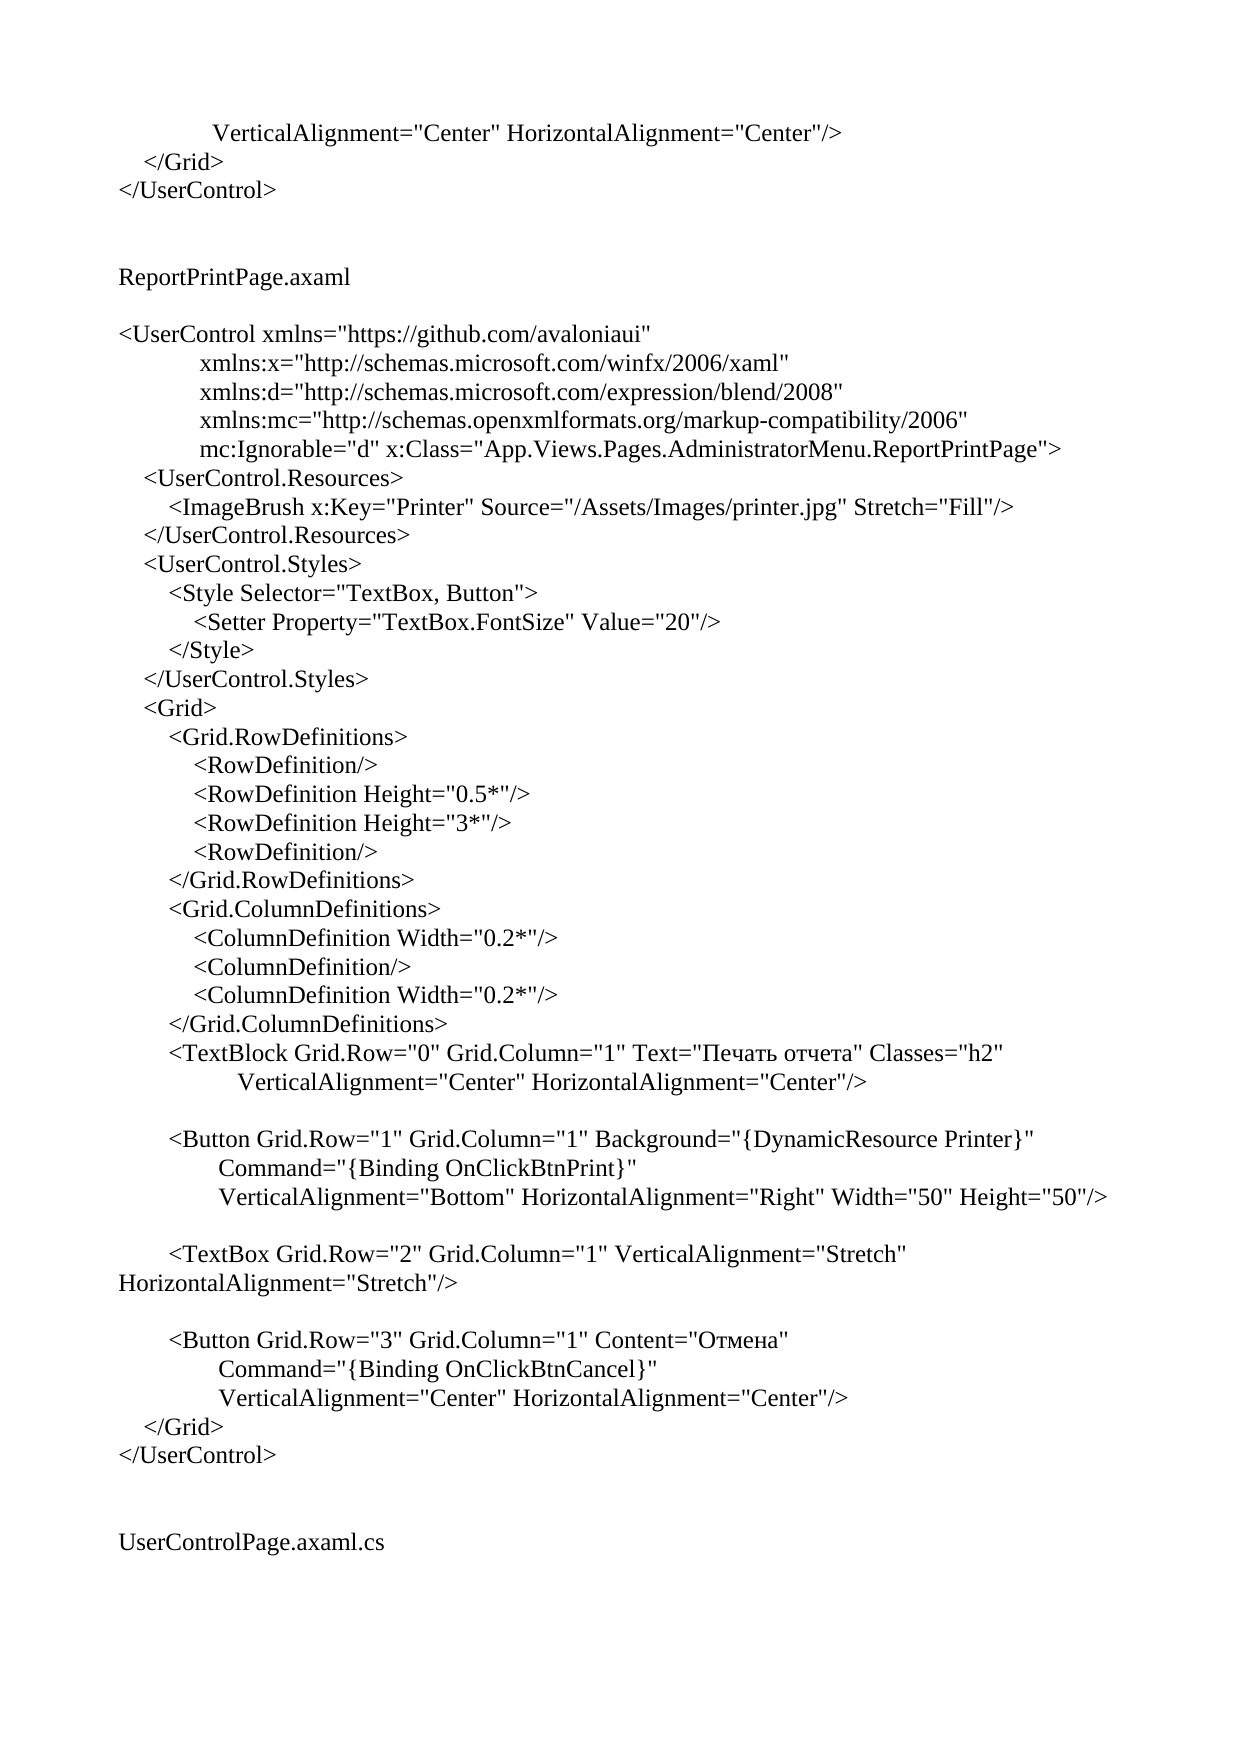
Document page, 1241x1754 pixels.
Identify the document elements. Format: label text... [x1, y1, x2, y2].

subtitle <UserControl xmlns="https://github.com/avaloniaui" xmlns:x="http://schemas.microsoft.com/winfx/2006/xaml" xmlns:d="http://schemas.microsoft.com/expression/blend/2008" xmlns:mc="http://schemas.openxmlformats.org/markup-compatibility/2006" mc:Ignorable="d" x:Class="App.Views.Pages.AdministratorMenu.ReportPrintPage"> <UserControl.Resources> <ImageBrush x:Key="Printer" Source="/Assets/Images/printer.jpg" Stretch="Fill"/> </UserControl.Resources> <UserControl.Styles> <Style Selector="TextBox, Button"> <Setter Property="TextBox.FontSize" Value="20"/> </Style> </UserControl.Styles> <Grid> <Grid.RowDefinitions> <RowDefinition/> <RowDefinition Height="0.5*"/> <RowDefinition Height="3*"/> <RowDefinition/> </Grid.RowDefinitions> <Grid.ColumnDefinitions> <ColumnDefinition Width="0.2*"/> <ColumnDefinition/> <ColumnDefinition Width="0.2*"/> </Grid.ColumnDefinitions> <TextBlock Grid.Row="0" Grid.Column="1" Text="Печать отчета" Classes="h2" VerticalAlignment="Center" HorizontalAlignment="Center"/> <Button Grid.Row="1" Grid.Column="1" Background="{DynamicResource Printer}" Command="{Binding OnClickBtnPrint}" VerticalAlignment="Bottom" HorizontalAlignment="Right" Width="50" Height="50"/> <TextBox Grid.Row="2" Grid.Column="1" VerticalAlignment="Stretch" HorizontalAlignment="Stretch"/> <Button Grid.Row="3" Grid.Column="1" Content="Отмена" Command="{Binding OnClickBtnCancel}" VerticalAlignment="Center" HorizontalAlignment="Center"/> </Grid> </UserControl> [118, 319, 1122, 1527]
subtitle UserControlPage.axaml.cs [118, 1527, 1122, 1584]
subtitle ReportPrintPage.axaml [118, 262, 1122, 319]
subtitle VerticalAlignment="Center" HorizontalAlignment="Center"/> </Grid> </UserControl> [118, 118, 1122, 262]
